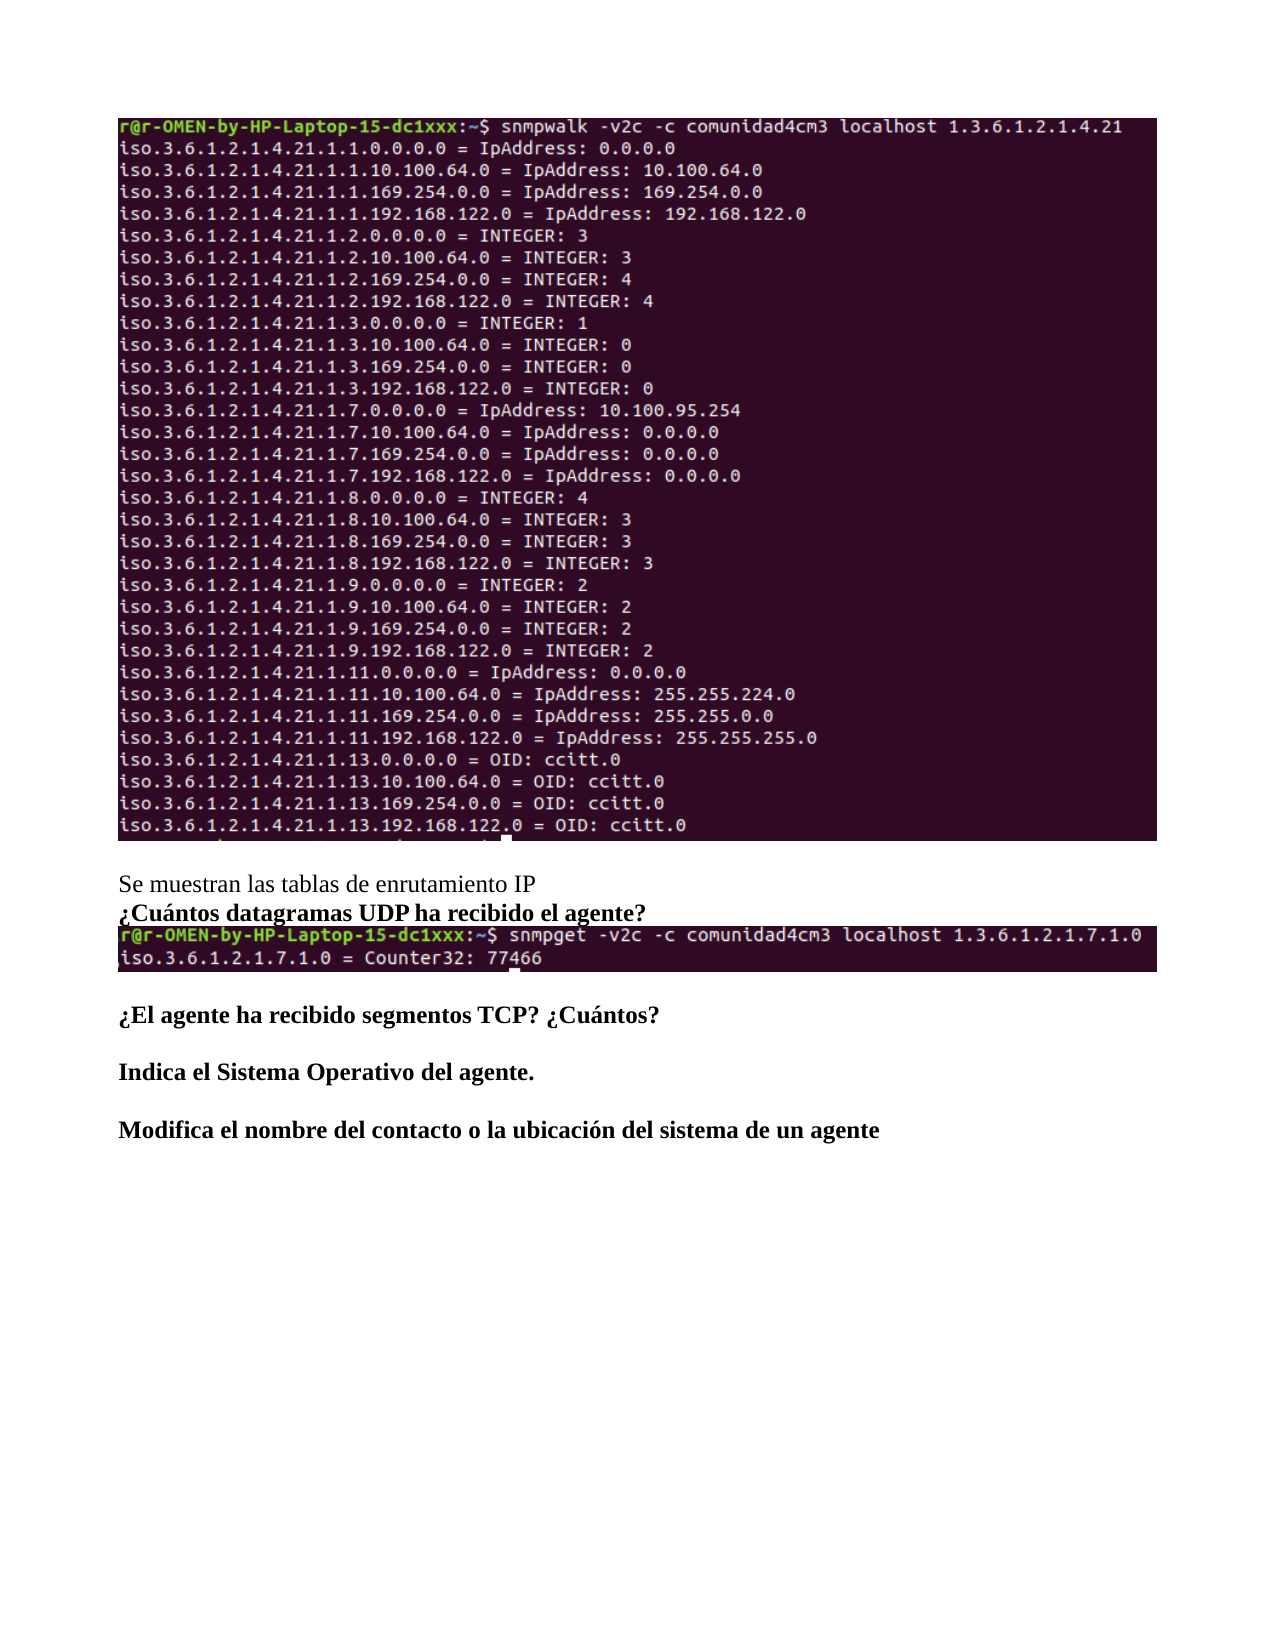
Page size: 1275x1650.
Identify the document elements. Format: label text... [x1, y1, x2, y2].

text ¿El agente ha recibido segmentos TCP? ¿Cuántos? [118, 1000, 1157, 1029]
text Se muestran las tablas de enrutamiento IP [118, 869, 1157, 898]
picture [118, 118, 1157, 841]
text Modifica el nombre del contacto o la ubicación del sistema de un agente [118, 1115, 1157, 1144]
picture [118, 926, 1157, 972]
text Indica el Sistema Operativo del agente. [118, 1057, 1157, 1086]
text ¿Cuántos datagramas UDP ha recibido el agente? [118, 898, 1157, 926]
